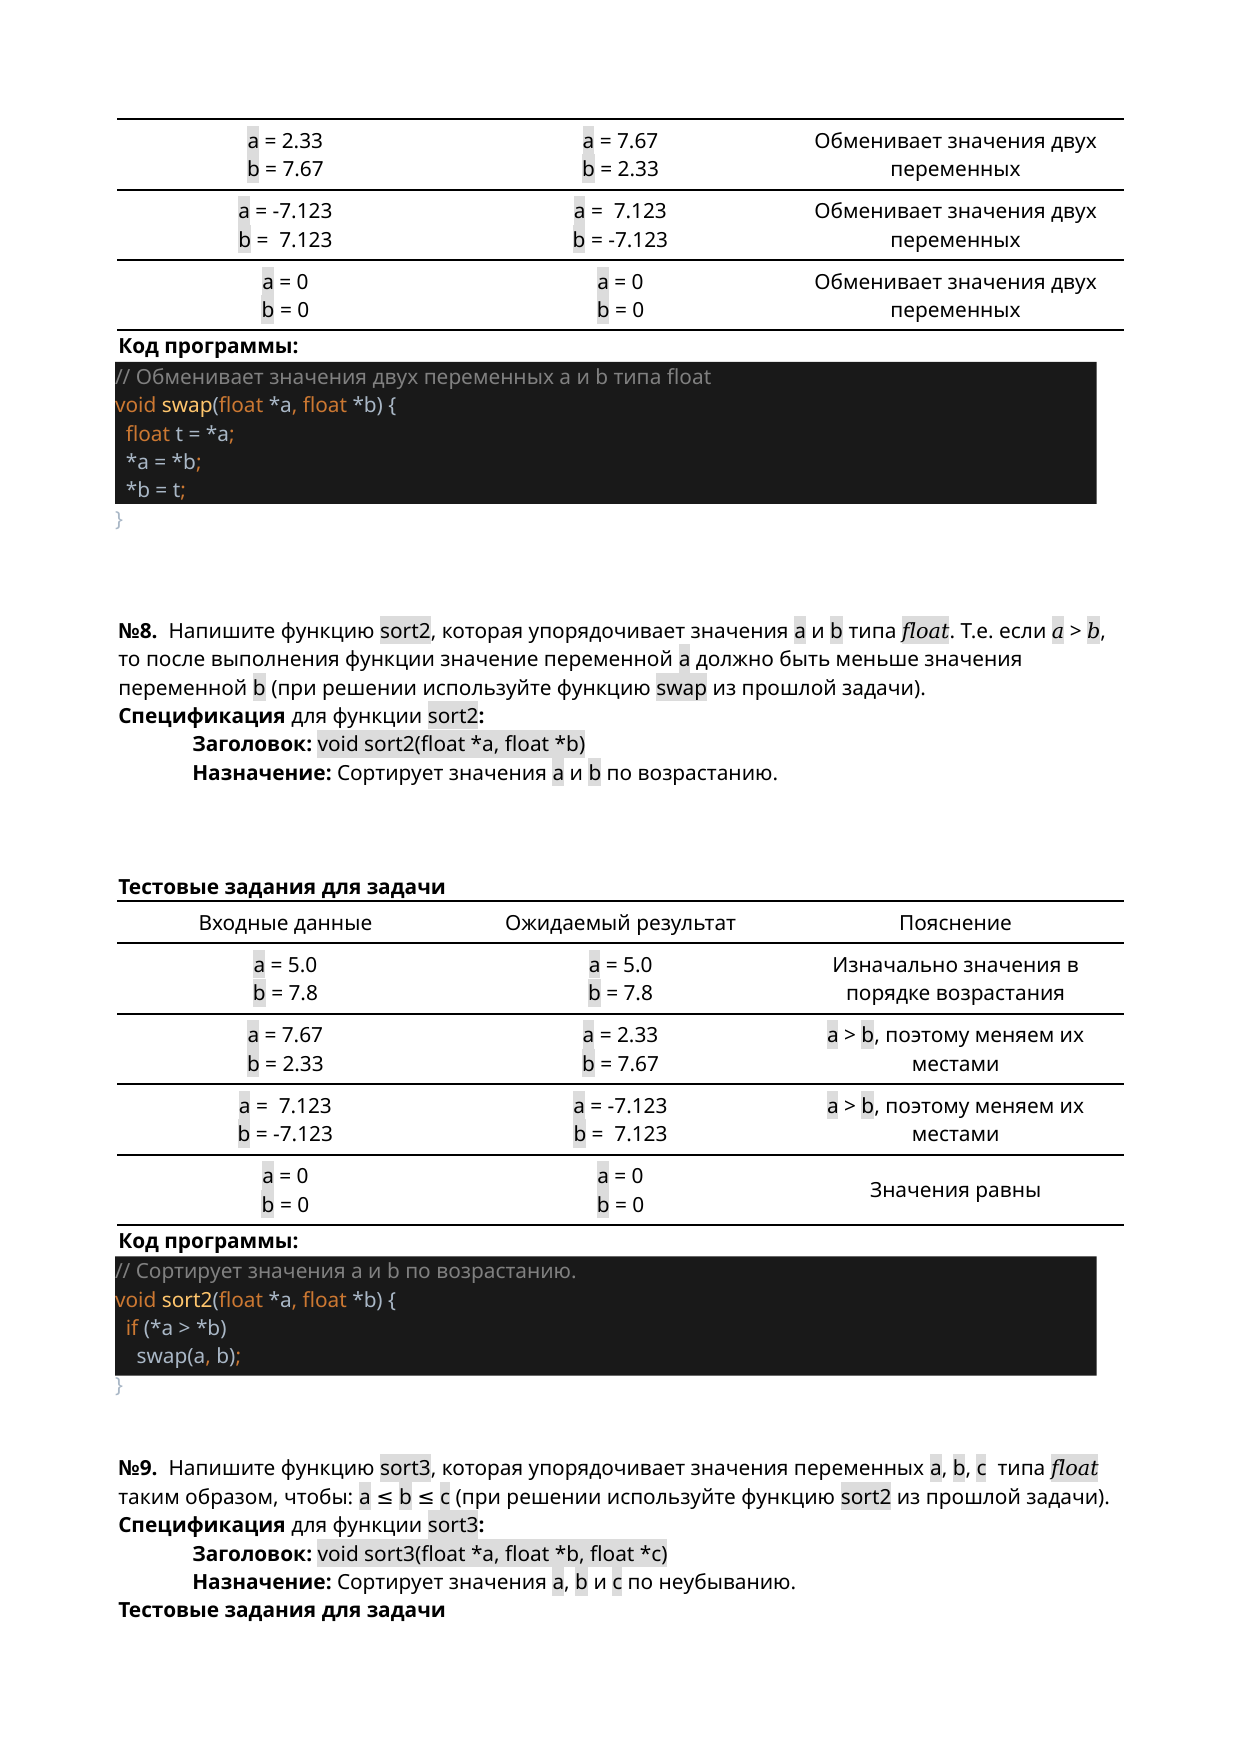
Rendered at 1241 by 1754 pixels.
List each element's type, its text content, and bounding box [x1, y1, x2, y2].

table_cell a = 0 b = 0 [453, 261, 787, 329]
table_header Ожидаемый результат [453, 902, 787, 942]
text Код программы: [118, 1226, 1122, 1254]
text Тестовые задания для задачи [118, 872, 1122, 900]
table_cell Значения равны [788, 1156, 1123, 1224]
text Код программы: [118, 331, 1122, 360]
table_cell a = -7.123 b = 7.123 [117, 191, 453, 259]
text Спецификация для функции sort3: [118, 1510, 1122, 1539]
table_cell Обменивает значения двух переменных [788, 120, 1123, 188]
text Тестовые задания для задачи [118, 1596, 1122, 1624]
table_cell Изначально значения в порядке возрастания [788, 944, 1123, 1013]
table_cell a = 5.0 b = 7.8 [453, 944, 787, 1013]
table_header Входные данные [117, 902, 453, 942]
table_cell a = 2.33 b = 7.67 [453, 1015, 787, 1083]
table_cell a = -7.123 b = 7.123 [453, 1085, 787, 1153]
table_cell a = 7.67 b = 2.33 [453, 120, 787, 188]
table_cell a = 7.67 b = 2.33 [117, 1015, 453, 1083]
table_cell a = 2.33 b = 7.67 [117, 120, 453, 188]
table_cell Обменивает значения двух переменных [788, 191, 1123, 259]
text Назначение: Сортирует значения a и b по возрастанию. [118, 758, 1122, 786]
table_cell a > b, поэтому меняем их местами [788, 1085, 1123, 1153]
text Назначение: Сортирует значения а, b и с по неубыванию. [118, 1567, 1122, 1596]
table_cell Обменивает значения двух переменных [788, 261, 1123, 329]
table_cell a = 0 b = 0 [117, 261, 453, 329]
text Спецификация для функции sort2: [118, 701, 1122, 729]
text №9. Напишите функцию sort3, которая упорядочивает значения переменных a, b, c типа 𝑓𝑙𝑜𝑎𝑡 таким образом, чтобы: a ≤ b ≤ c (при решении используйте функцию sort2 из прошлой задачи). [118, 1453, 1122, 1510]
table_cell a = 7.123 b = -7.123 [117, 1085, 453, 1153]
table_cell a = 0 b = 0 [117, 1156, 453, 1224]
table_cell a = 0 b = 0 [453, 1156, 787, 1224]
table_cell a > b, поэтому меняем их местами [788, 1015, 1123, 1083]
text №8. Напишите функцию sort2, которая упорядочивает значения a и b типа 𝑓𝑙𝑜𝑎𝑡. Т.е. если 𝑎 > 𝑏, то после выполнения функции значение переменной a должно быть меньше значения переменной b (при решении используйте функцию swap из прошлой задачи). [118, 616, 1122, 701]
text Заголовок: void sort2(float *a, float *b) [118, 729, 1122, 758]
table_cell a = 7.123 b = -7.123 [453, 191, 787, 259]
table_cell a = 5.0 b = 7.8 [117, 944, 453, 1013]
table_header Пояснение [788, 902, 1123, 942]
text Заголовок: void sort3(float *a, float *b, float *c) [118, 1539, 1122, 1567]
